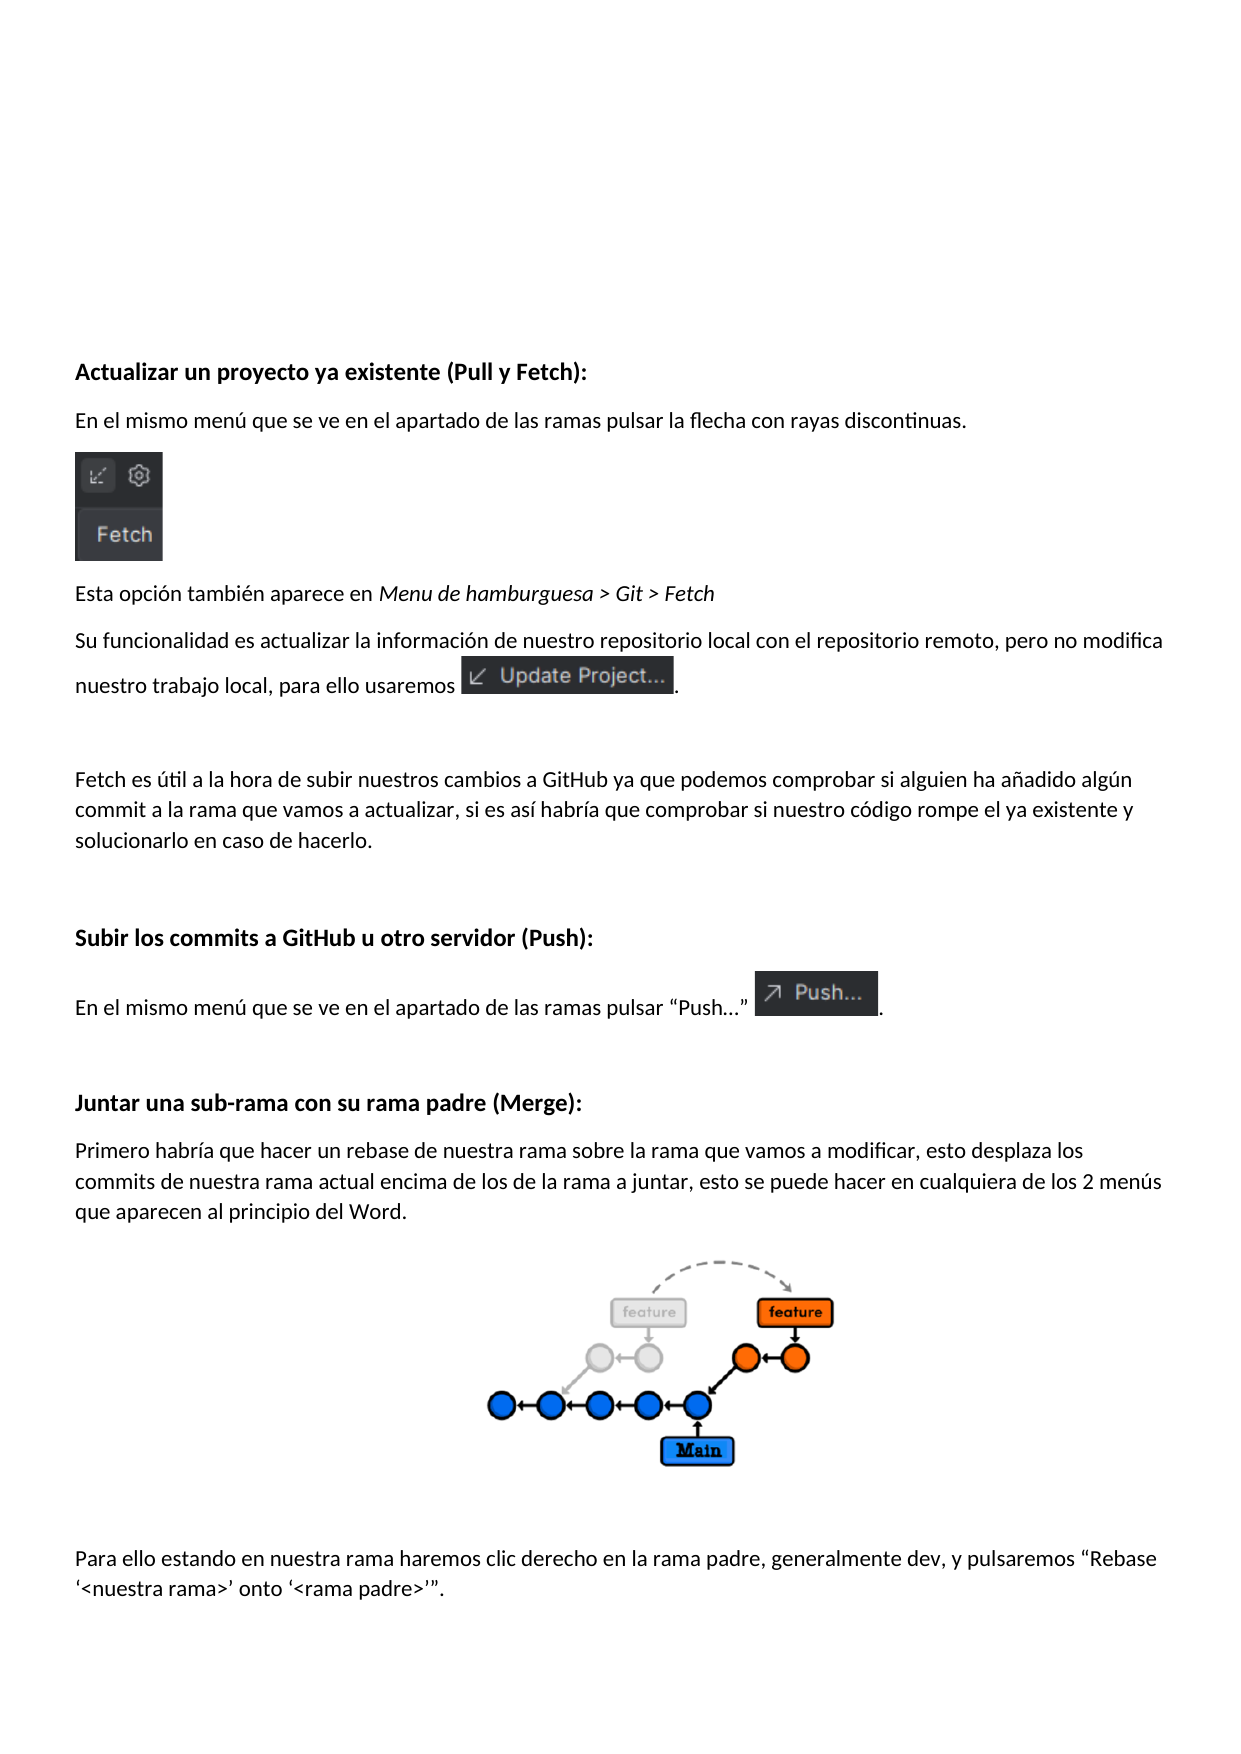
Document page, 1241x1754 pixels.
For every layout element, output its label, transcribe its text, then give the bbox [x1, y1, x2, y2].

text Subir los commits a GitHub u otro servidor (Push): [75, 922, 1165, 953]
text Actualizar un proyecto ya existente (Pull y Fetch): [75, 356, 1165, 387]
text Juntar una sub-rama con su rama padre (Merge): [75, 1087, 1165, 1118]
text Esta opción también aparece en Menu de hamburguesa > Git > Fetch [75, 579, 1165, 607]
picture [75, 452, 163, 561]
picture [754, 971, 879, 1016]
text Para ello estando en nuestra rama haremos clic derecho en la rama padre, generalmente dev, y pulsaremos “Rebase ‘<nuestra rama>’ onto ‘<rama padre>’”. [75, 1544, 1165, 1602]
text Su funcionalidad es actualizar la información de nuestro repositorio local con el repositorio remoto, pero no modifica nuestro trabajo local, para ello usaremos . [75, 626, 1165, 700]
text Fetch es útil a la hora de subir nuestros cambios a GitHub ya que podemos comprobar si alguien ha añadido algún commit a la rama que vamos a actualizar, si es así habría que comprobar si nuestro código rompe el ya existente y solucionarlo en caso de hacerlo. [75, 765, 1165, 854]
picture [461, 656, 674, 694]
text Primero habría que hacer un rebase de nuestra rama sobre la rama que vamos a modificar, esto desplaza los commits de nuestra rama actual encima de los de la rama a juntar, esto se puede hacer en cualquiera de los 2 menús que aparecen al principio del Word. [75, 1137, 1165, 1225]
picture [477, 1251, 844, 1477]
text En el mismo menú que se ve en el apartado de las ramas pulsar “Push…” . [75, 972, 1165, 1021]
text En el mismo menú que se ve en el apartado de las ramas pulsar la flecha con rayas discontinuas. [75, 406, 1165, 434]
